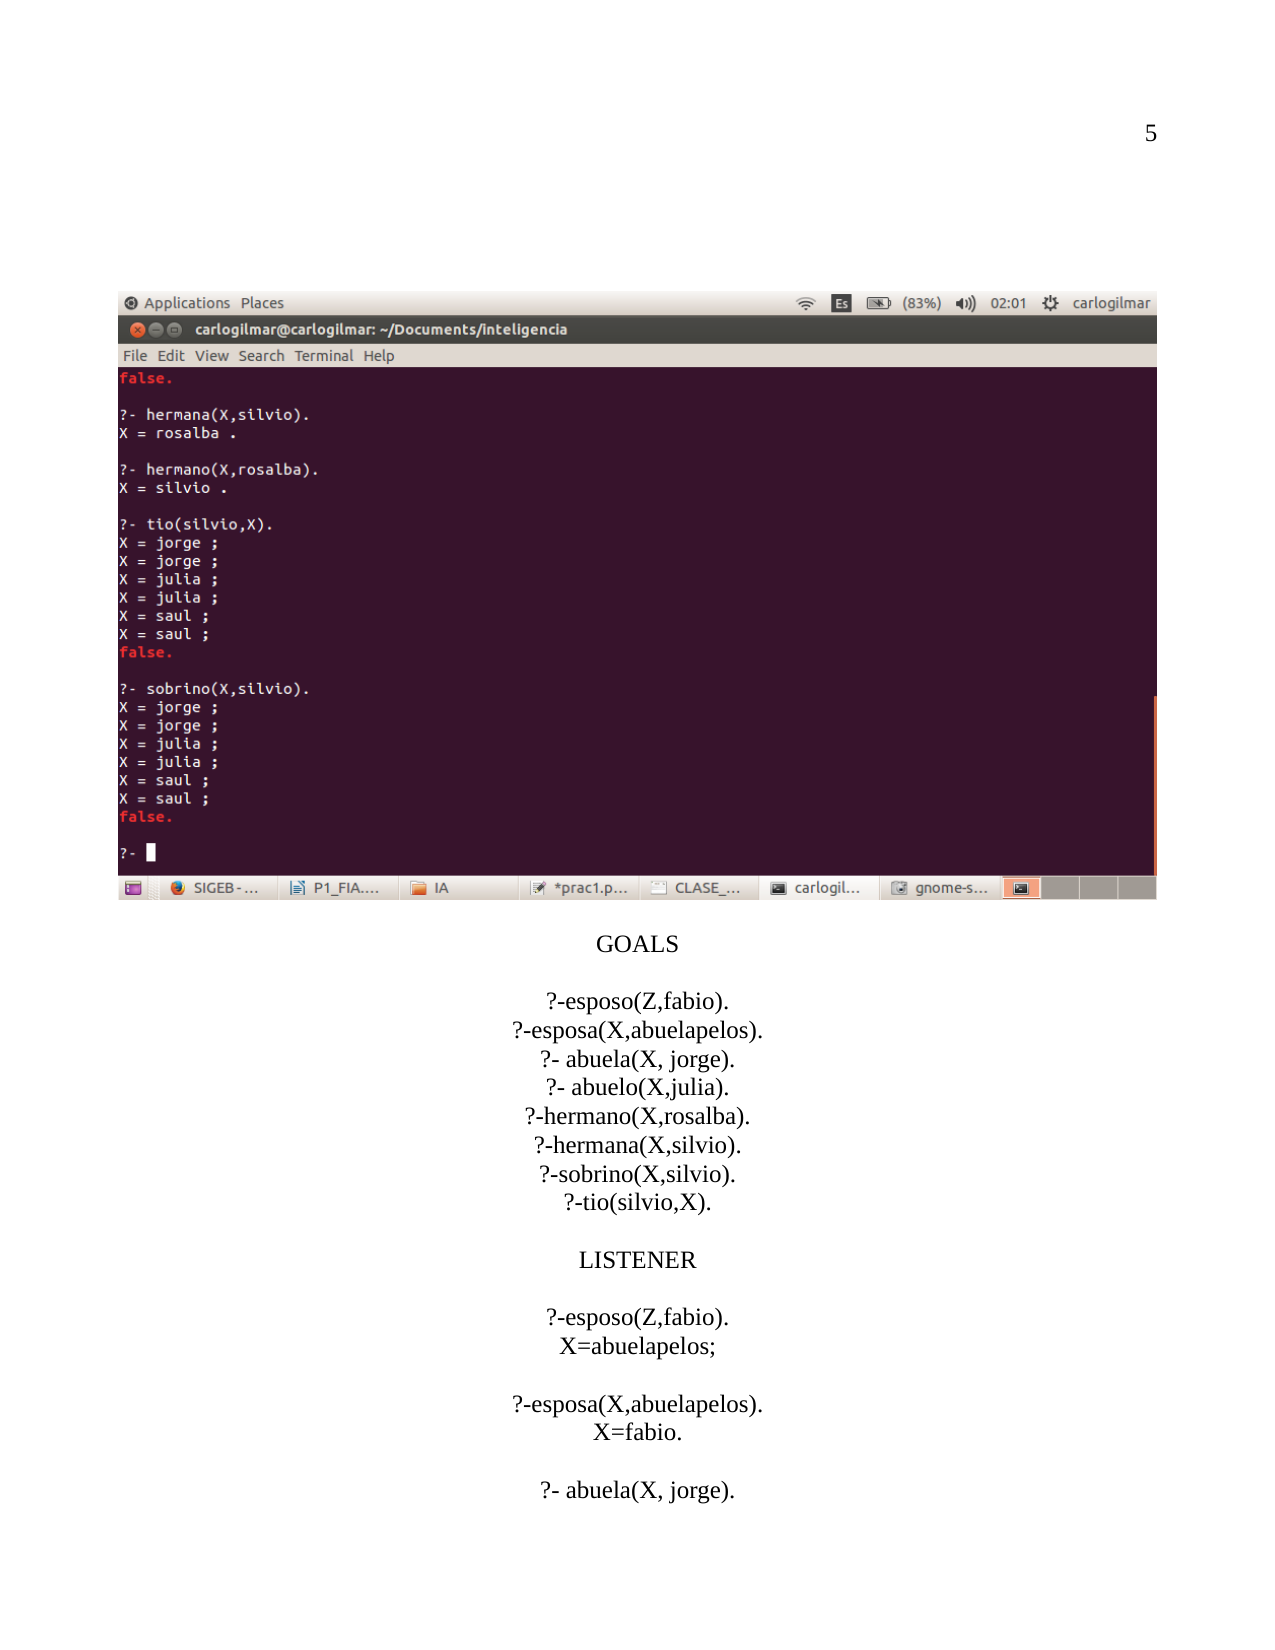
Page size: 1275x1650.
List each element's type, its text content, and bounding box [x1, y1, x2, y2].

text GOALS [118, 929, 1157, 957]
text ?-hermano(X,rosalba). [118, 1101, 1157, 1130]
text LISTENER [118, 1245, 1157, 1274]
text ?- abuela(X, jorge). [118, 1475, 1157, 1504]
text ?-esposa(X,abuelapelos). [118, 1015, 1157, 1044]
text ?-sobrino(X,silvio). [118, 1159, 1157, 1187]
picture [118, 291, 1157, 900]
text ?-esposo(Z,fabio). [118, 986, 1157, 1015]
text X=abuelapelos; [118, 1331, 1157, 1360]
text ?-hermana(X,silvio). [118, 1130, 1157, 1159]
text ?- abuela(X, jorge). [118, 1044, 1157, 1072]
text ?-esposo(Z,fabio). [118, 1302, 1157, 1331]
text ?- abuelo(X,julia). [118, 1072, 1157, 1101]
text ?-esposa(X,abuelapelos). [118, 1389, 1157, 1417]
text X=fabio. [118, 1417, 1157, 1446]
text ?-tio(silvio,X). [118, 1187, 1157, 1216]
